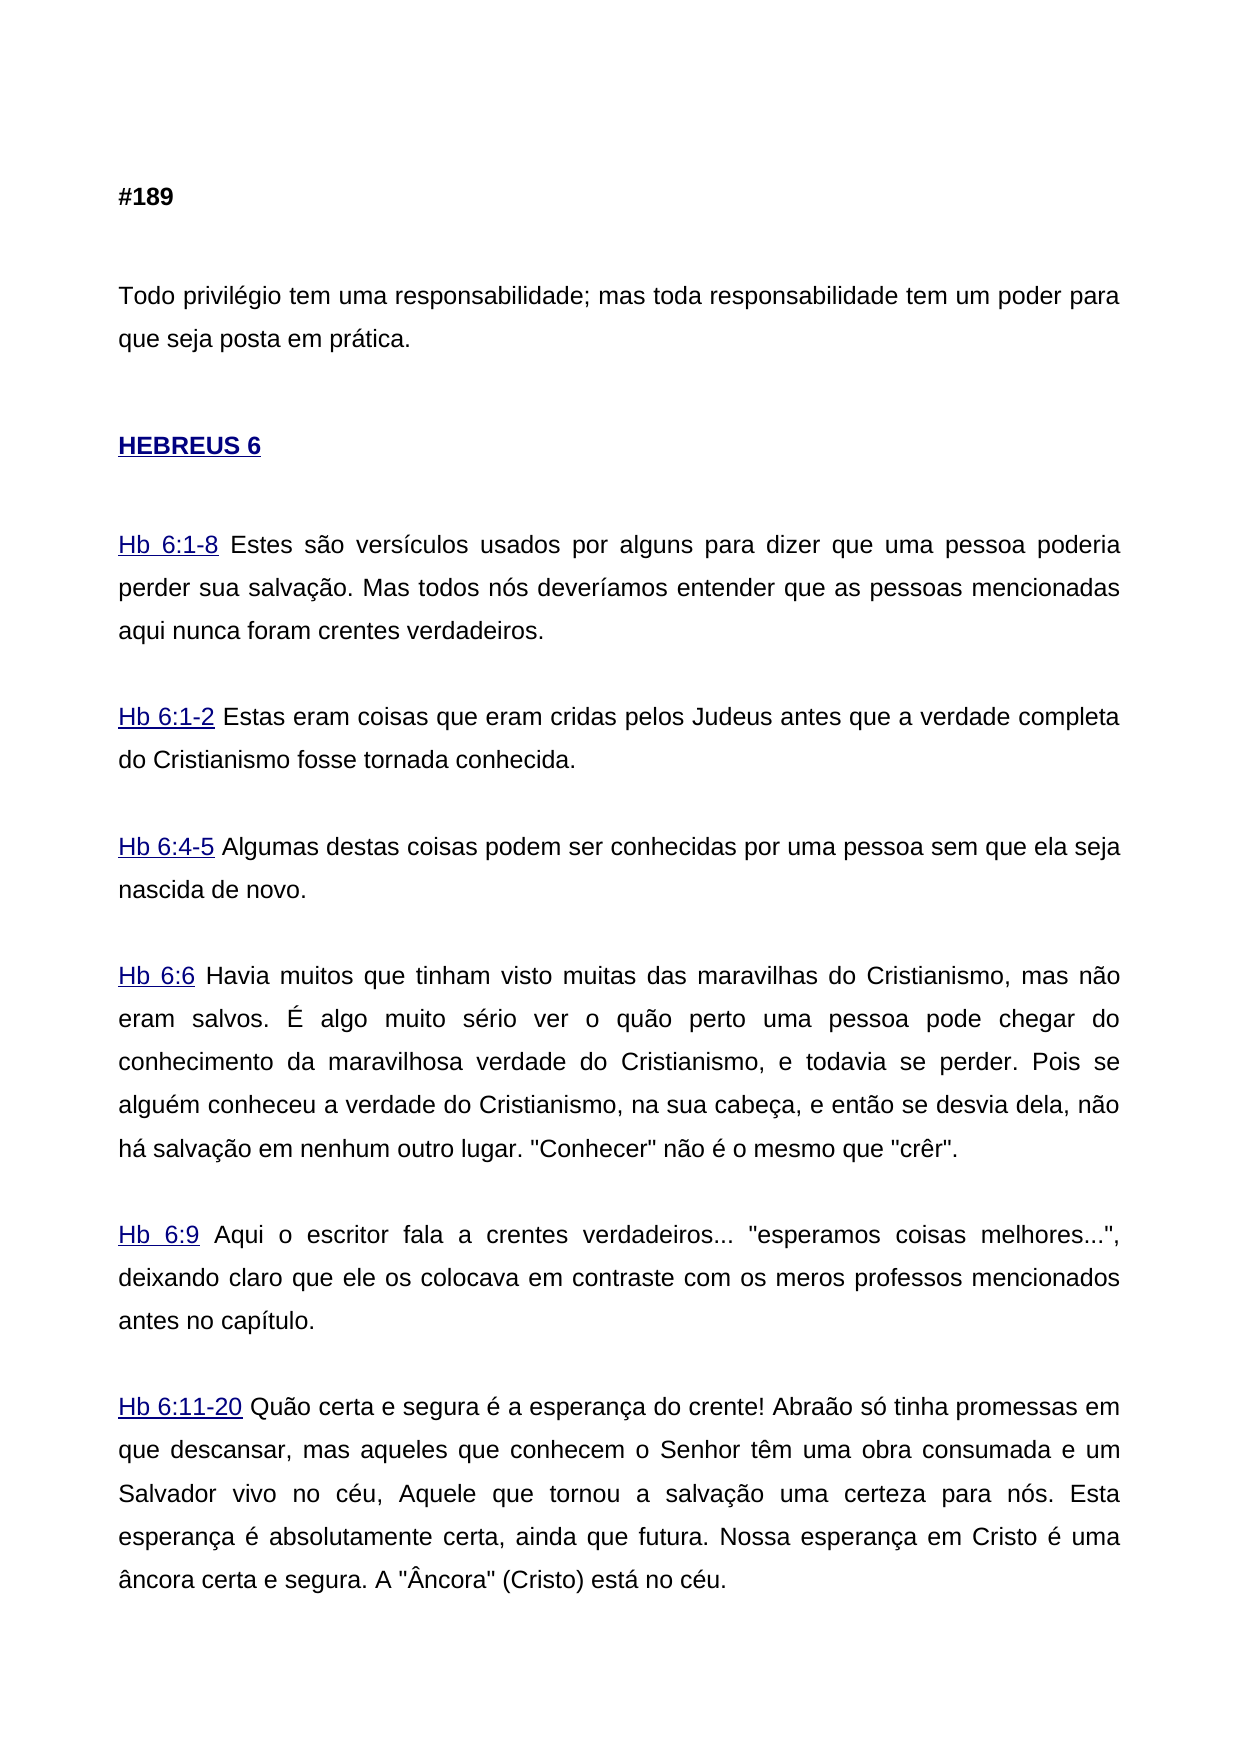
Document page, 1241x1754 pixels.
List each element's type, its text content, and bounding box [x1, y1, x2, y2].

text Hb 6:4-5 Algumas destas coisas podem ser conhecidas por uma pessoa sem que ela seja nascida de novo. [118, 832, 1122, 903]
text Todo privilégio tem uma responsabilidade; mas toda responsabilidade tem um poder para que seja posta em prática. [118, 281, 1122, 353]
text Hb 6:11-20 Quão certa e segura é a esperança do crente! Abraão só tinha promessas em que descansar, mas aqueles que conhecem o Senhor têm uma obra consumada e um Salvador vivo no céu, Aquele que tornou a salvação uma certeza para nós. Esta esperança é absolutamente certa, ainda que futura. Nossa esperança em Cristo é uma âncora certa e segura. A "Âncora" (Cristo) está no céu. [118, 1392, 1122, 1593]
text Hb 6:6 Havia muitos que tinham visto muitas das maravilhas do Cristianismo, mas não eram salvos. É algo muito sério ver o quão perto uma pessoa pode chegar do conhecimento da maravilhosa verdade do Cristianismo, e todavia se perder. Pois se alguém conheceu a verdade do Cristianismo, na sua cabeça, e então se desvia dela, não há salvação em nenhum outro lugar. "Conhecer" não é o mesmo que "crêr". [118, 961, 1122, 1162]
text Hb 6:9 Aqui o escritor fala a crentes verdadeiros... "esperamos coisas melhores...", deixando claro que ele os colocava em contraste com os meros professos mencionados antes no capítulo. [118, 1220, 1122, 1335]
text Hb 6:1-2 Estas eram coisas que eram cridas pelos Judeus antes que a verdade completa do Cristianismo fosse tornada conhecida. [118, 702, 1122, 774]
subtitle HEBREUS 6 [118, 431, 1122, 460]
text Hb 6:1-8 Estes são versículos usados por alguns para dizer que uma pessoa poderia perder sua salvação. Mas todos nós deveríamos entender que as pessoas mencionadas aqui nunca foram crentes verdadeiros. [118, 530, 1122, 645]
subtitle #189 [118, 182, 1122, 211]
